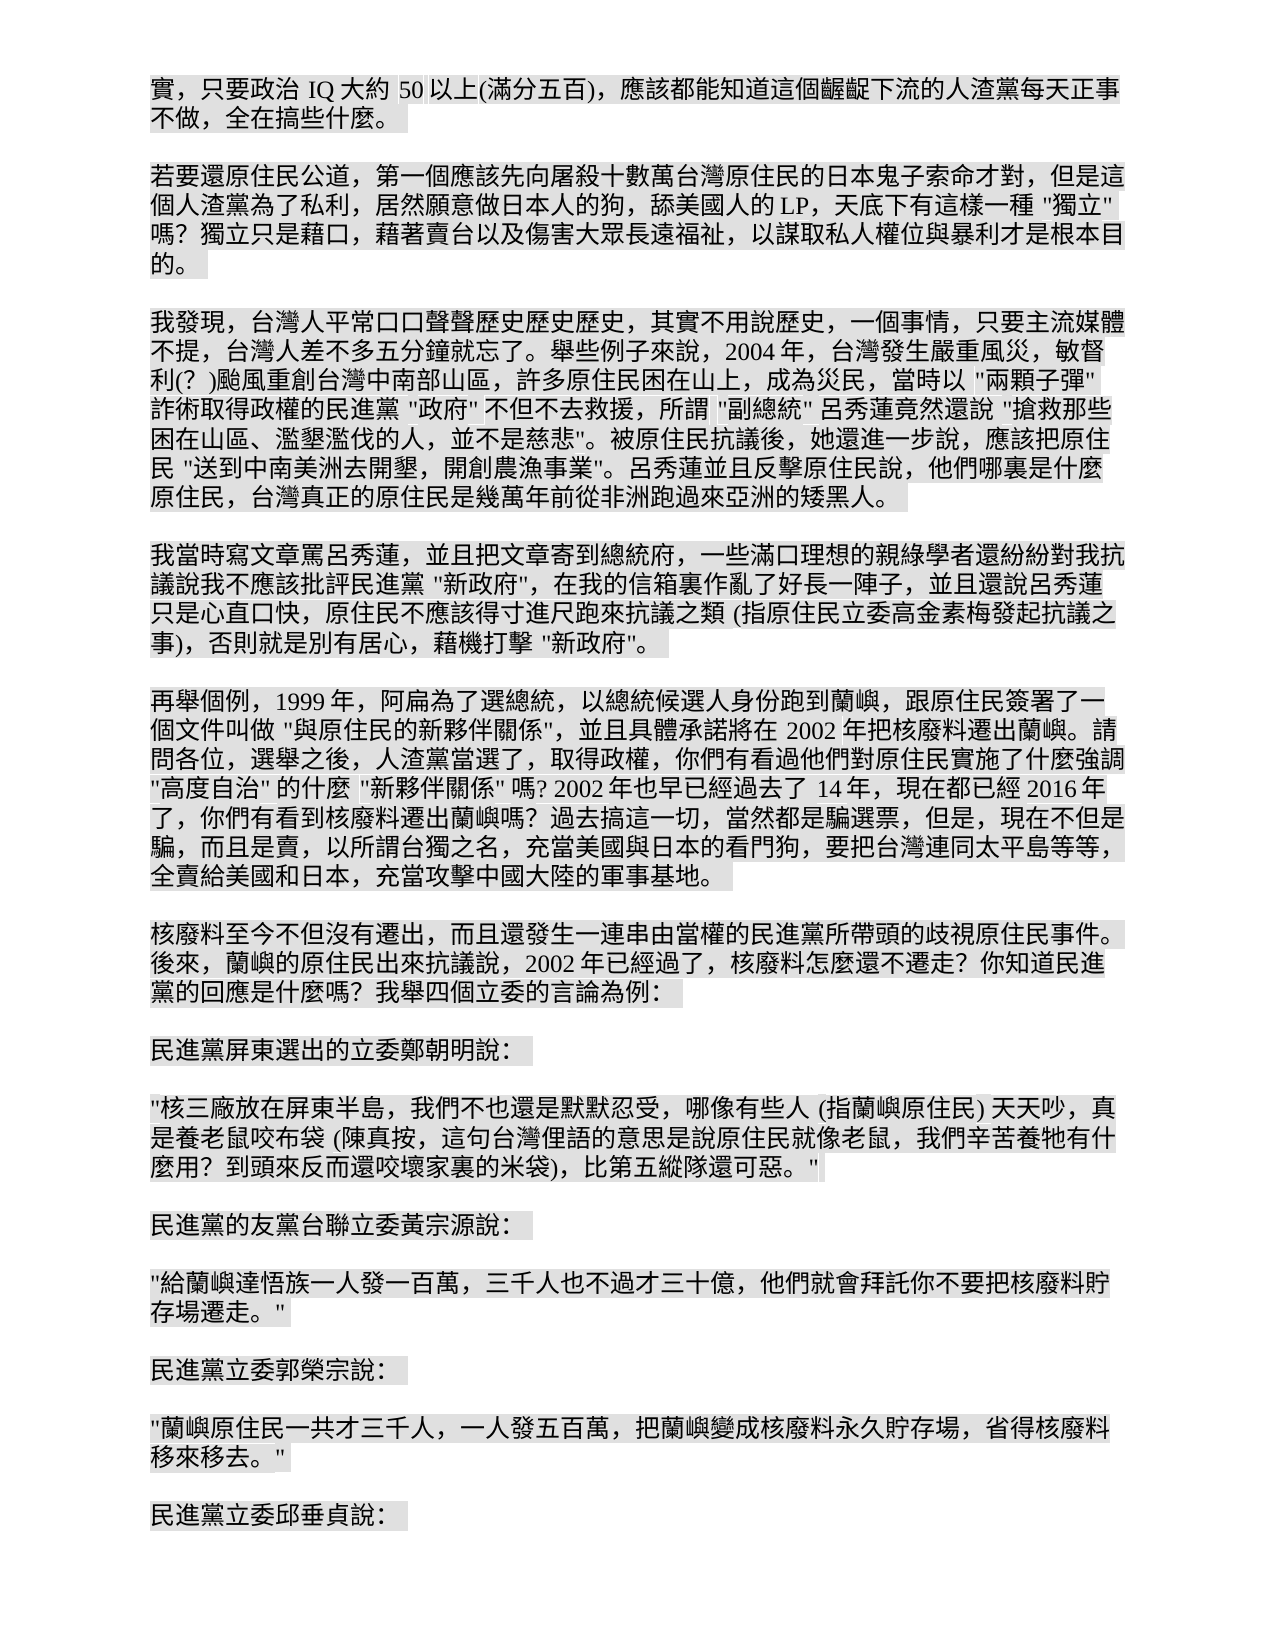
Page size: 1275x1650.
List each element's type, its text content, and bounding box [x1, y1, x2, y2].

text 稍微了解這個綠油油的人渣黨的人應該都知道，自古以來，這個黨向來是怎麼樣蔑視、漠視原住民；除了選舉時騙騙選票之外，其實藍綠都一樣，平常根本一秒鐘也不會想到什麼原住民的血淚。這時候，突然大張旗鼓地來個什麼 "向原住民道歉"，要原住民肩負起x它媽的什麼轉型正義的歷史重任，目的有二：一，利用原住民的道德高度，藉著x他爸的什麼轉型正義之名，徹底消滅國民黨；二，充當美日走狗，自願當台奸、漢奸，把台灣出賣給美國與日本，藉著進一步的所謂台獨，打擊大陸。柱柱姐很內行，一眼就能看穿。其實，只要政治 IQ 大約 50以上(滿分五百)，應該都能知道這個齷齪下流的人渣黨每天正事不做，全在搞些什麼。 若要還原住民公道，第一個應該先向屠殺十數萬台灣原住民的日本鬼子索命才對，但是這個人渣黨為了私利，居然願意做日本人的狗，舔美國人的LP，天底下有這樣一種 "獨立" 嗎？獨立只是藉口，藉著賣台以及傷害大眾長遠福祉，以謀取私人權位與暴利才是根本目的。 我發現，台灣人平常口口聲聲歷史歷史歷史，其實不用說歷史，一個事情，只要主流媒體不提，台灣人差不多五分鐘就忘了。舉些例子來說，2004年，台灣發生嚴重風災，敏督利(？)颱風重創台灣中南部山區，許多原住民困在山上，成為災民，當時以 "兩顆子彈" 詐術取得政權的民進黨 "政府" 不但不去救援，所謂 "副總統" 呂秀蓮竟然還說 "搶救那些困在山區、濫墾濫伐的人，並不是慈悲"。被原住民抗議後，她還進一步說，應該把原住民 "送到中南美洲去開墾，開創農漁事業"。呂秀蓮並且反擊原住民說，他們哪裏是什麼原住民，台灣真正的原住民是幾萬年前從非洲跑過來亞洲的矮黑人。 我當時寫文章罵呂秀蓮，並且把文章寄到總統府，一些滿口理想的親綠學者還紛紛對我抗議說我不應該批評民進黨 "新政府"，在我的信箱裏作亂了好長一陣子，並且還說呂秀蓮只是心直口快，原住民不應該得寸進尺跑來抗議之類 (指原住民立委高金素梅發起抗議之事)，否則就是別有居心，藉機打擊 "新政府"。 再舉個例，1999年，阿扁為了選總統，以總統候選人身份跑到蘭嶼，跟原住民簽署了一個文件叫做 "與原住民的新夥伴關係"，並且具體承諾將在 2002 年把核廢料遷出蘭嶼。請問各位，選舉之後，人渣黨當選了，取得政權，你們有看過他們對原住民實施了什麼強調 "高度自治" 的什麼 "新夥伴關係" 嗎? 2002年也早已經過去了 14年，現在都已經2016年了，你們有看到核廢料遷出蘭嶼嗎？過去搞這一切，當然都是騙選票，但是，現在不但是騙，而且是賣，以所謂台獨之名，充當美國與日本的看門狗，要把台灣連同太平島等等，全賣給美國和日本，充當攻擊中國大陸的軍事基地。 核廢料至今不但沒有遷出，而且還發生一連串由當權的民進黨所帶頭的歧視原住民事件。後來，蘭嶼的原住民出來抗議說，2002年已經過了，核廢料怎麼還不遷走？你知道民進黨的回應是什麼嗎？我舉四個立委的言論為例： 民進黨屏東選出的立委鄭朝明說： "核三廠放在屏東半島，我們不也還是默默忍受，哪像有些人 (指蘭嶼原住民) 天天吵，真是養老鼠咬布袋 (陳真按，這句台灣俚語的意思是說原住民就像老鼠，我們辛苦養牠有什麼用？到頭來反而還咬壞家裏的米袋)，比第五縱隊還可惡。" 民進黨的友黨台聯立委黃宗源說： "給蘭嶼達悟族一人發一百萬，三千人也不過才三十億，他們就會拜託你不要把核廢料貯存場遷走。" 民進黨立委郭榮宗說： "蘭嶼原住民一共才三千人，一人發五百萬，把蘭嶼變成核廢料永久貯存場，省得核廢料移來移去。" 民進黨立委邱垂貞說： "建議在蘭嶼填海造地，把全台灣的核廢料全部都放到那裏。" 各位還記得呂秀蓮後來又說了些什麼嗎？這回她不說台灣真正的原住民是幾萬年前的矮黑人，她說，"台灣真正的主人是大自然，我們都不是這塊土地的主人，只是過客”。 並且抱怨自己 "沒有了言論自由"，連講幾句真話都不行。她還說，原住民如此糟蹋副總統，就像搞黑色恐怖一樣，是一種變相的文字獄。 我實在很不喜歡寫這類東西，畢竟謊言醜事實在太多太多，寫來滿紙污穢；而且，就算我有一千雙手，五百隻滑鼠，日夜不停地寫，也寫不完這個人渣黨罄竹難書的卑鄙居心與醜陋作為。當詐騙集團橫行無阻，你能做的，不是忙著反覆拆解詐騙集團如出一轍、幾乎一成不變的詐騙手法，而是得問問，為何人們這麼容易上當，這麼容易被政治謊言所操弄？ 陳真 2016. 08. 02. ============== 柱姐：故意用原民史觀去中國化 2016年8月1日 新頭殼 newtalk 總統蔡英文1日上午於總統府正式向原住民族道歉，致詞時批評《台灣通史》是漢人史觀，強勢排擠原住民歷史，並為此向原住民族道歉。對此，國民黨主席洪秀柱表示，蔡英文刻意用原民史觀，來排斥漢民族史觀，形成去中國史觀，甚至是「另一個史觀」，這樣的動機「難免會讓人打問號」。 ==================== 小英向原民道歉10次 中時電子報作者崔慈悌 2016年8月2日 蔡英文總統1日跨出歷史性的第一步，代表政府向原住民道歉，近16分鐘的演說中，共道歉10次，並列出8大道歉原因。對連戰祖父連橫寫的《台灣通史》，蔡英文批評是「典型的漢人史觀」，她也預告11月1日起將畫設原住民族傳統領域土地，逐步落實原住民族自治的理想。 她列舉出8大項道歉的原因，首先，對台灣通史序言提到「台灣固無史也。荷人啟之，鄭氏作之，清代營之。」批評這是典型的漢人史觀，「我們只會用強勢族群的角度來書寫歷史，為此，我代表政府向原住民族道歉。」 ============== 「只要原住民的事就提前」，最弱勢的原民會肩負「轉型正義」大任 風傳媒作者石秀娟 2016年8月1日 行政院原住民族委員會向來是最弱勢的部會之一，如今卻被賦予推動原住民轉型正義的重要任務。總統蔡英文今（1）日指出，原民會「責任重大」，行政院長林全也表示，原民會是落實原住民轉型正義的重要機關，他坦承，過去政府內部往往不會將原住民議題列為優先事項，「價值觀的排序要做根本性的改變」。 [150, 75, 1125, 1559]
